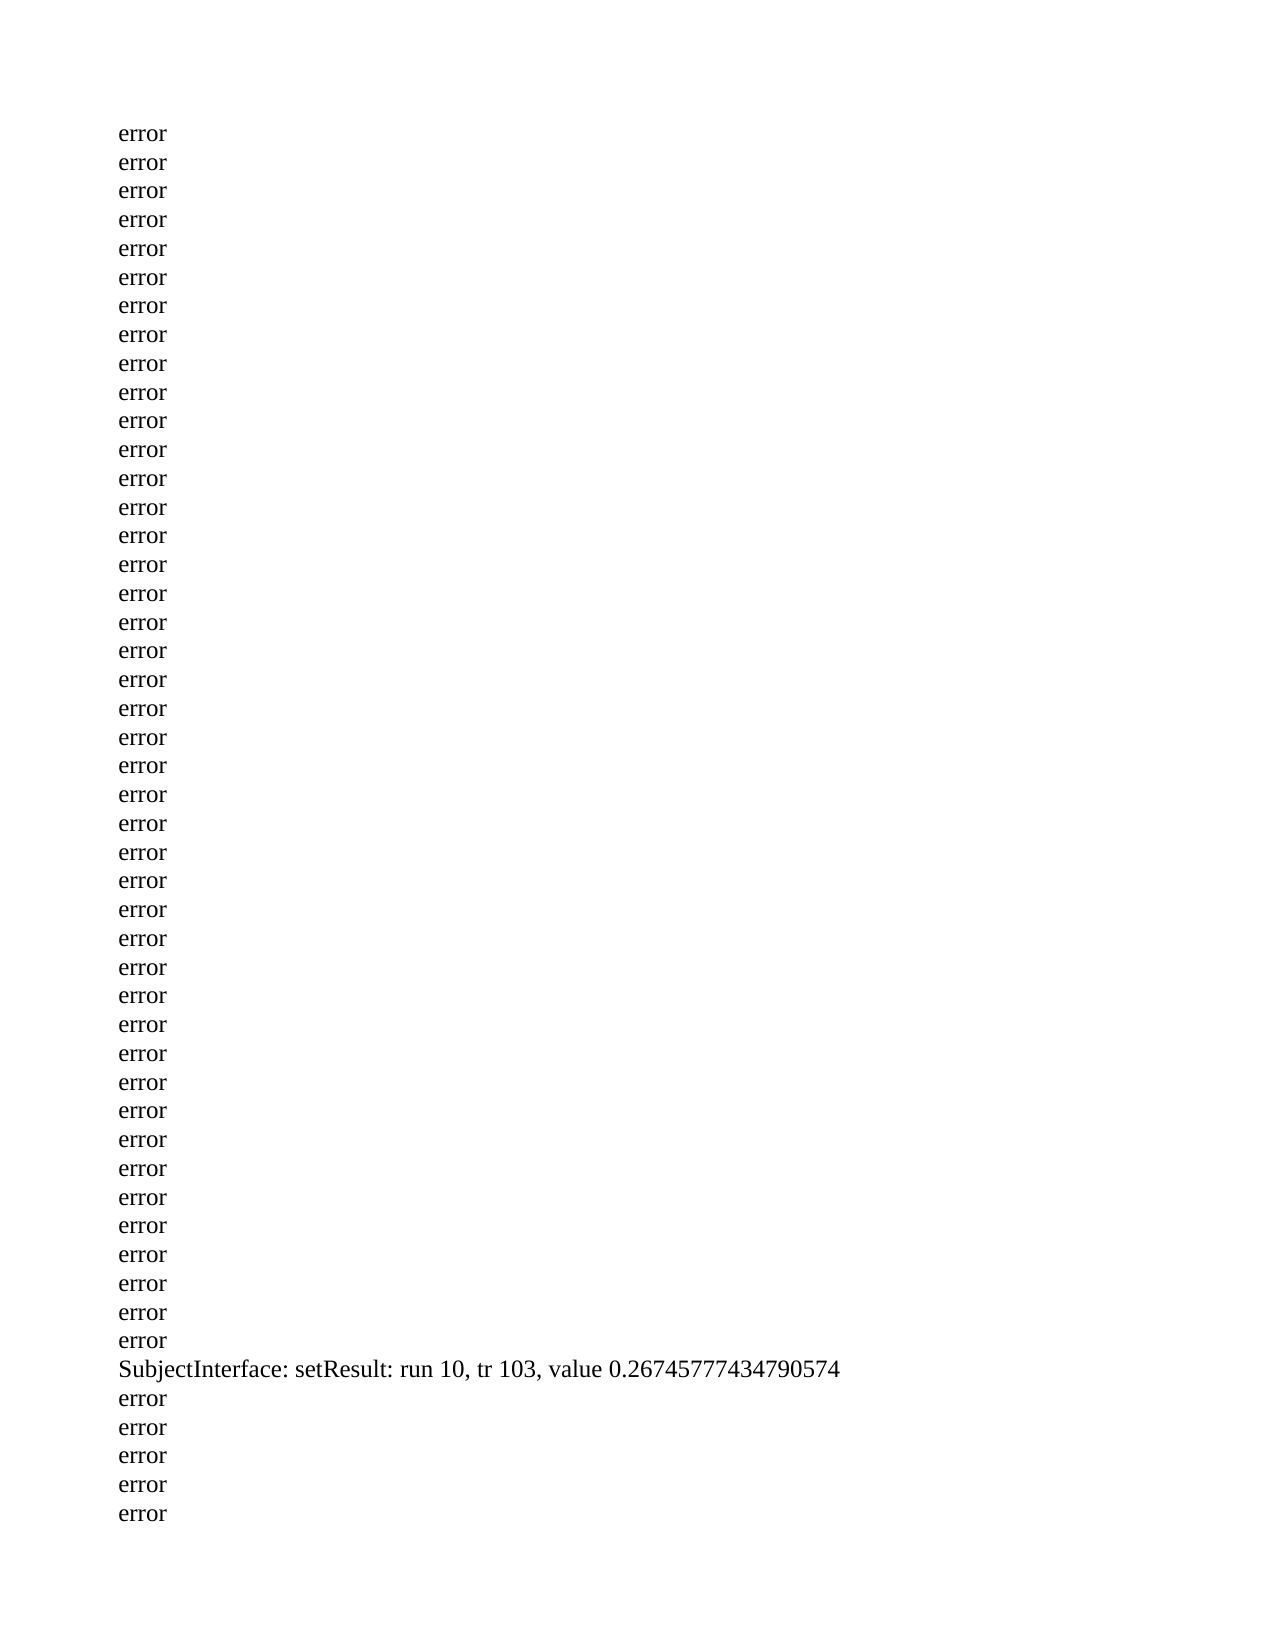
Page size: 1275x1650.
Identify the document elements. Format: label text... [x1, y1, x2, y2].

text error [118, 1326, 1157, 1354]
text error [118, 894, 1157, 923]
text error [118, 1038, 1157, 1067]
text error [118, 952, 1157, 981]
text error [118, 262, 1157, 291]
text error [118, 1067, 1157, 1096]
text error [118, 549, 1157, 578]
text error [118, 607, 1157, 636]
text error [118, 578, 1157, 607]
text error [118, 1297, 1157, 1326]
text error [118, 521, 1157, 549]
text error [118, 923, 1157, 952]
text error [118, 693, 1157, 722]
text error [118, 1096, 1157, 1124]
text error [118, 176, 1157, 204]
text error [118, 291, 1157, 319]
text error [118, 147, 1157, 176]
text error [118, 1268, 1157, 1297]
text error [118, 664, 1157, 693]
text error [118, 492, 1157, 521]
text error [118, 837, 1157, 866]
text error [118, 434, 1157, 463]
text error [118, 319, 1157, 348]
text error [118, 1498, 1157, 1527]
text error [118, 1211, 1157, 1239]
text error [118, 1009, 1157, 1038]
text error [118, 348, 1157, 377]
text error [118, 1124, 1157, 1153]
text error [118, 233, 1157, 262]
text error [118, 779, 1157, 808]
text error [118, 981, 1157, 1009]
text error [118, 1182, 1157, 1211]
text error [118, 204, 1157, 233]
text error [118, 406, 1157, 434]
text error [118, 1153, 1157, 1182]
text SubjectInterface: setResult: run 10, tr 103, value 0.26745777434790574 [118, 1354, 1157, 1383]
text error [118, 1383, 1157, 1412]
text error [118, 118, 1157, 147]
text error [118, 1441, 1157, 1469]
text error [118, 1412, 1157, 1441]
text error [118, 1239, 1157, 1268]
text error [118, 463, 1157, 492]
text error [118, 751, 1157, 779]
text error [118, 722, 1157, 751]
text error [118, 1469, 1157, 1498]
text error [118, 808, 1157, 837]
text error [118, 866, 1157, 894]
text error [118, 636, 1157, 664]
text error [118, 377, 1157, 406]
